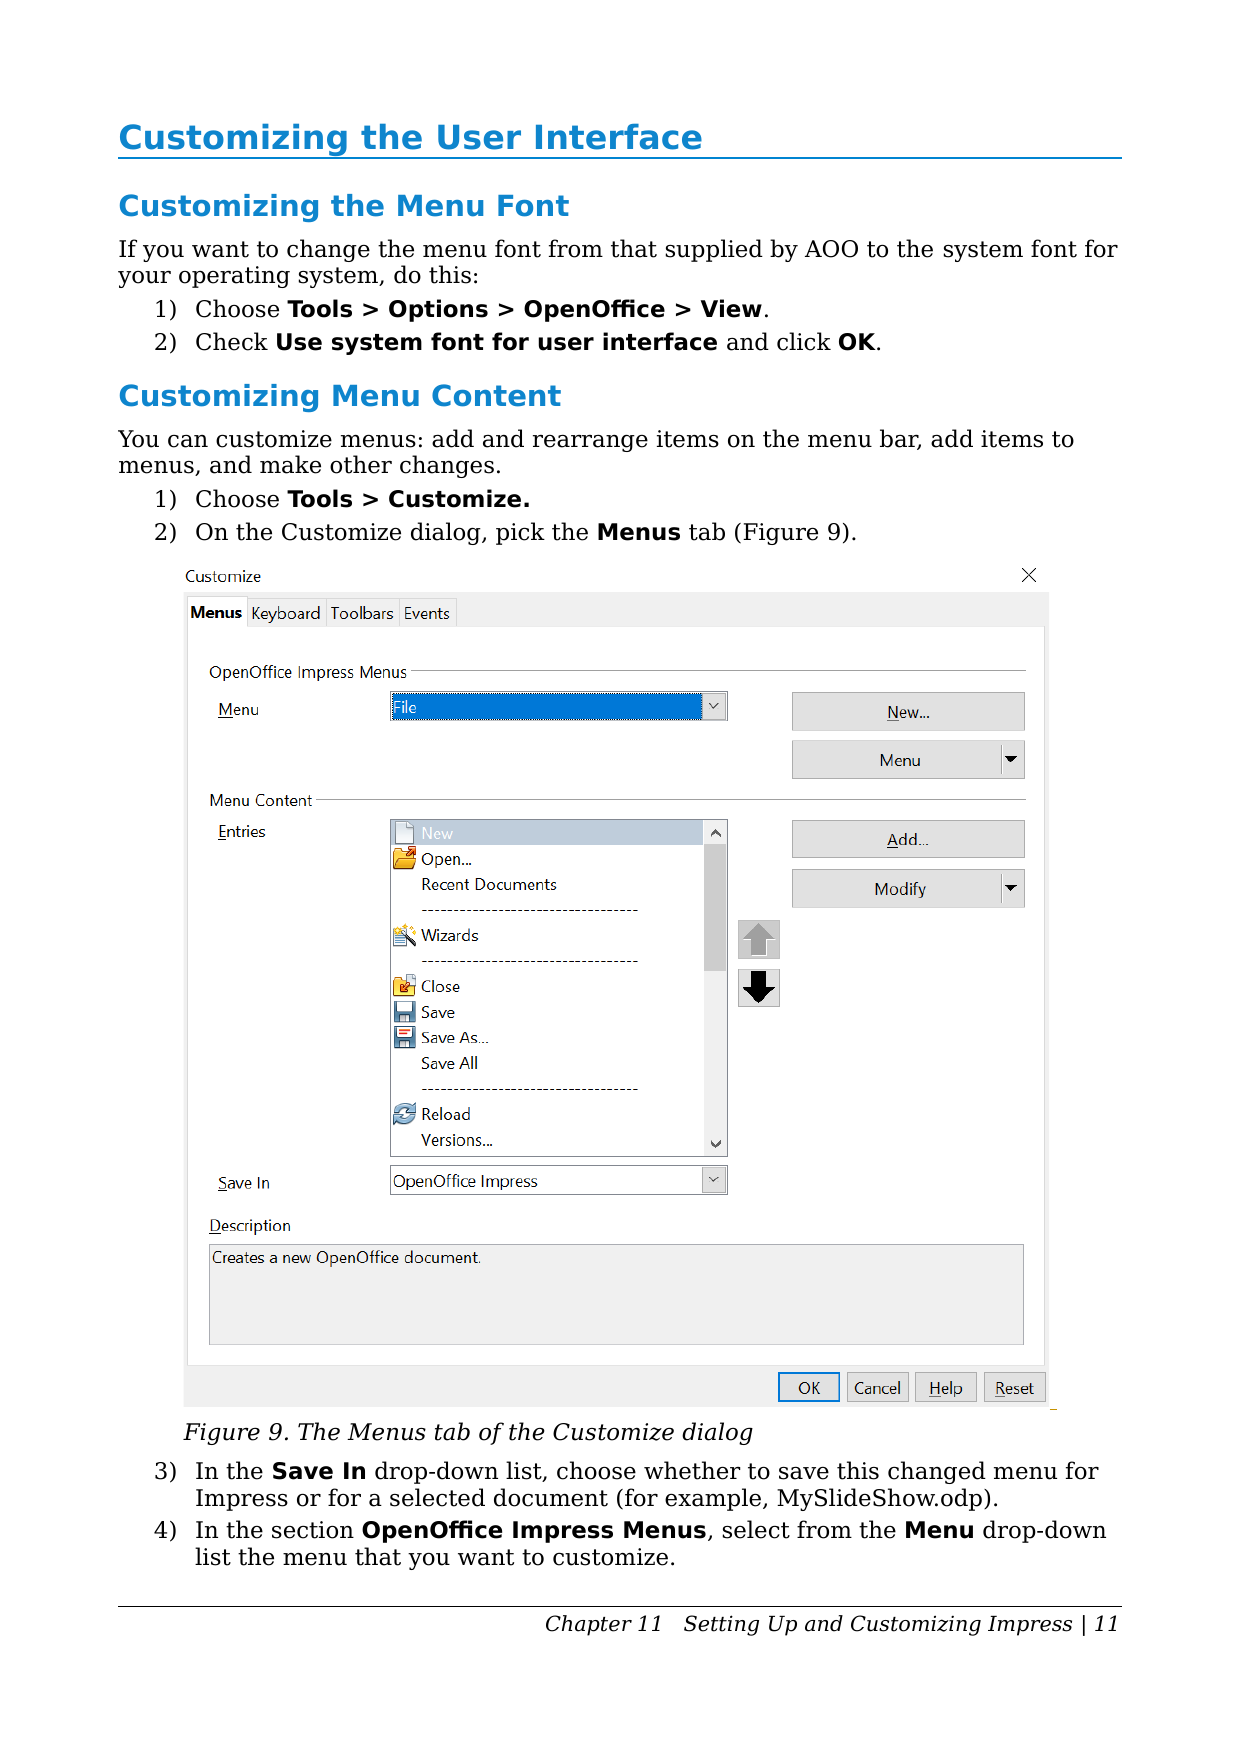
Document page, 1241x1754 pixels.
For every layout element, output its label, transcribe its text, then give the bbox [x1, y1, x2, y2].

subtitle Customizing the Menu Font [118, 190, 1122, 224]
list Check Use system font for user interface and click OK. [177, 329, 1122, 355]
subtitle Customizing Menu Content [118, 380, 1122, 414]
text Figure 9. The Menus tab of the Customize dialog [183, 1419, 1057, 1446]
list Choose Tools > Options > OpenOffice > View. [177, 296, 1122, 322]
list You can customize menus: add and rearrange items on the menu bar, add items to menus, and make other changes. [118, 426, 1122, 479]
list If you want to change the menu font from that supplied by AOO to the system font for your operating system, do this: [118, 236, 1122, 289]
subtitle Customizing the User Interface [118, 118, 1122, 157]
list In the section OpenOffice Impress Menus, select from the Menu drop-down list the menu that you want to customize. [177, 1518, 1122, 1571]
list On the Customize dialog, pick the Menus tab (Figure 9). [177, 519, 1122, 545]
list In the Save In drop-down list, choose whether to save this changed menu for Impress or for a selected document (for example, MySlideShow.odp). [177, 1458, 1122, 1511]
picture [183, 564, 1050, 1407]
list Choose Tools > Customize. [177, 486, 1122, 512]
